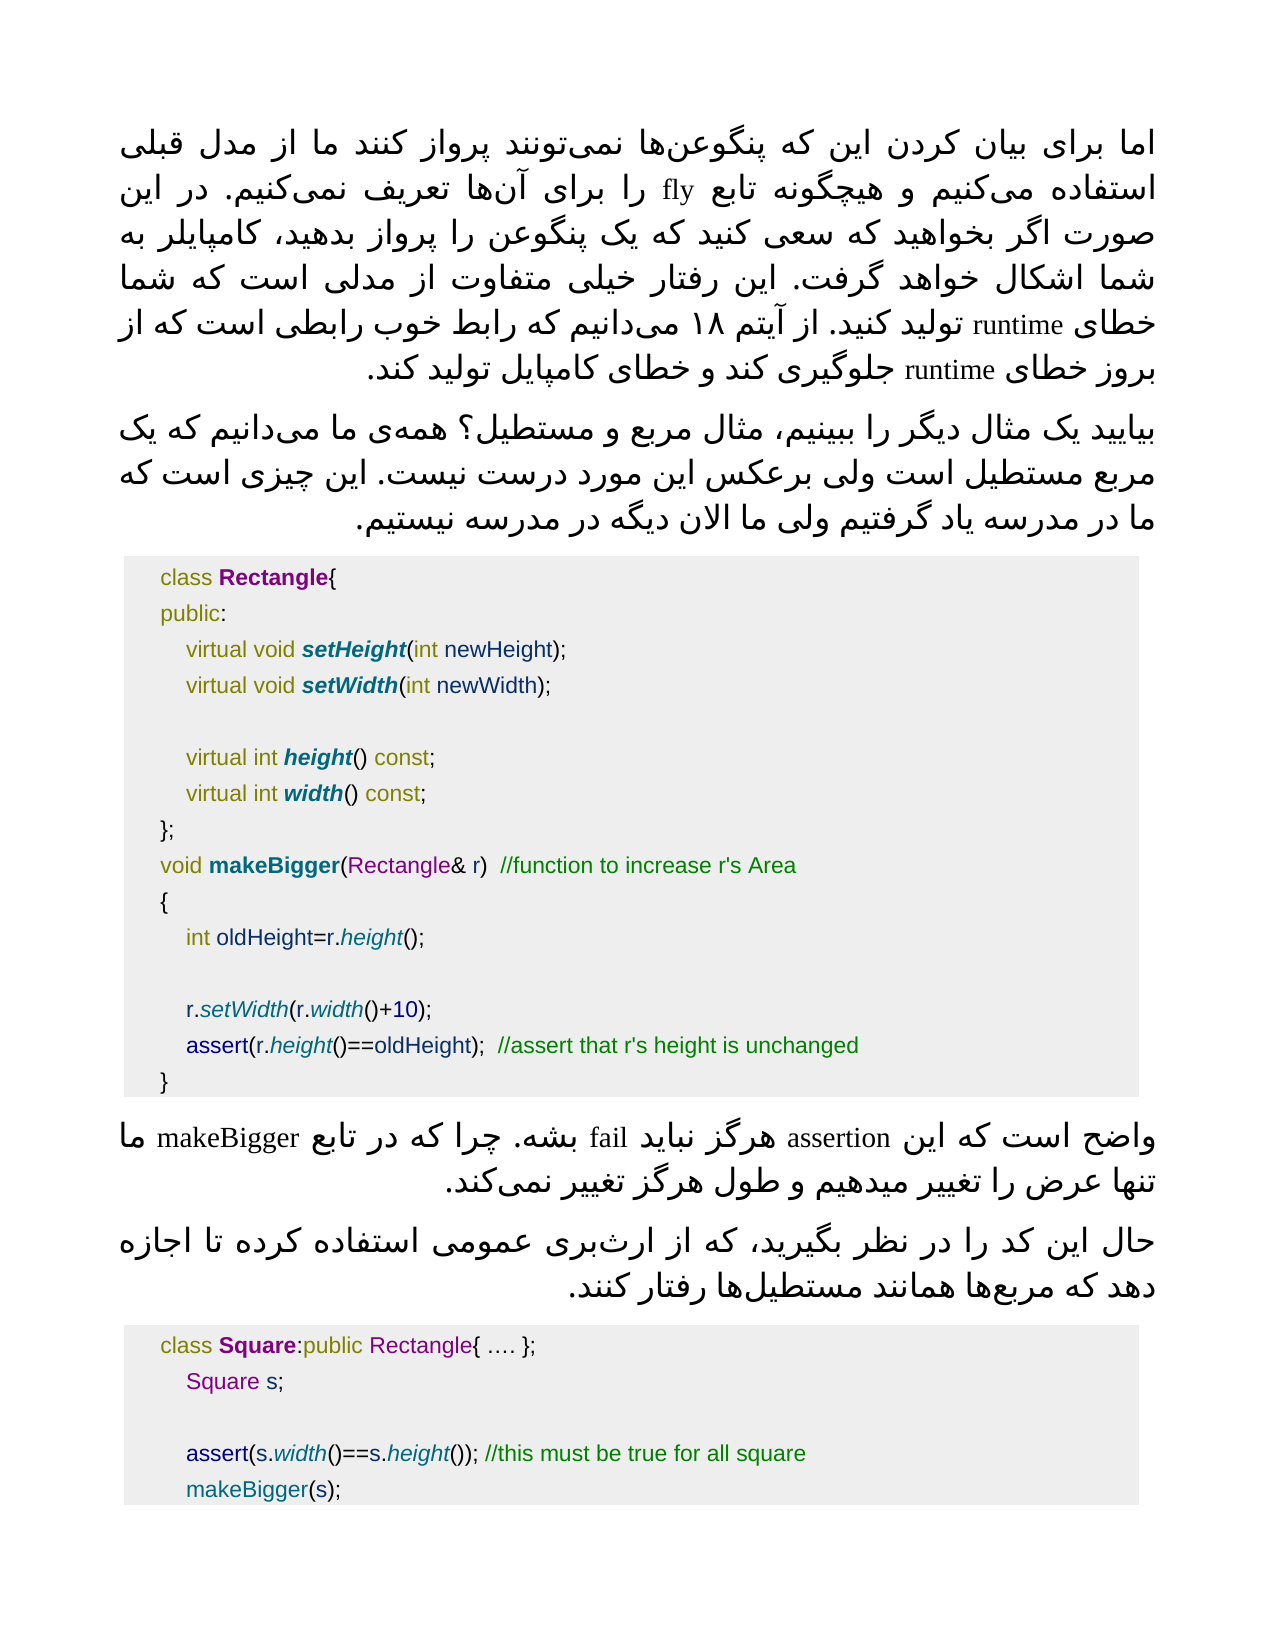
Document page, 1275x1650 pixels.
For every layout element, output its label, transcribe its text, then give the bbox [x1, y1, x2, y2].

text Square s; [124, 1361, 1139, 1397]
text حال این کد را در نظر بگیرید، که از ارث‌بری عمومی استفاده کرده تا اجازه دهد که مربع‌ها همانند مستطیل‌ها رفتار کنند. [118, 1217, 1157, 1307]
text virtual void setWidth(int newWidth); [124, 664, 1139, 700]
text virtual void setHeight(int newHeight); [124, 628, 1139, 664]
text } [124, 1061, 1139, 1097]
text class Square:public Rectangle{ …. }; [124, 1325, 1139, 1361]
text }; [124, 808, 1139, 844]
text assert(r.height()==oldHeight); //assert that r's height is unchanged [124, 1025, 1139, 1061]
text assert(s.width()==s.height()); //this must be true for all square [124, 1433, 1139, 1469]
text بیایید یک مثال دیگر را ببینیم، مثال مربع و مستطیل؟ همه‌ی ما می‌دانیم که یک مربع مستطیل است ولی برعکس این مورد درست نیست. این چیزی است که ما در مدرسه یاد گرفتیم ولی ما الان دیگه در مدرسه نیستیم. [118, 403, 1157, 538]
text r.setWidth(r.width()+10); [124, 989, 1139, 1025]
text واضح است که این assertion هرگز نباید fail بشه. چرا که در تابع makeBigger ما تنها عرض را تغییر میدهیم و طول هرگز تغییر نمی‌کند. [118, 1112, 1157, 1202]
text virtual int width() const; [124, 772, 1139, 808]
text { [124, 881, 1139, 917]
text int oldHeight=r.height(); [124, 917, 1139, 953]
text class Rectangle{ [124, 556, 1139, 592]
text virtual int height() const; [124, 736, 1139, 772]
text void makeBigger(Rectangle& r) //function to increase r's Area [124, 844, 1139, 881]
text اما برای بیان کردن این که پنگوعن‌ها نمی‌تونند پرواز کنند ما از مدل قبلی استفاده می‌کنیم و هیچگونه تابع fly را برای آن‌ها تعریف نمی‌کنیم. در این صورت اگر بخواهید که سعی کنید که یک پنگوعن را پرواز بدهید، کامپایلر به شما اشکال خواهد گرفت. این رفتار خیلی متفاوت از مدلی است که شما خطای runtime تولید کنید. از آیتم ۱۸ می‌دانیم که رابط خوب رابطی است که از بروز خطای runtime جلوگیری کند و خطای کامپایل تولید کند. [118, 118, 1157, 388]
text public: [124, 592, 1139, 628]
text makeBigger(s); [124, 1469, 1139, 1505]
